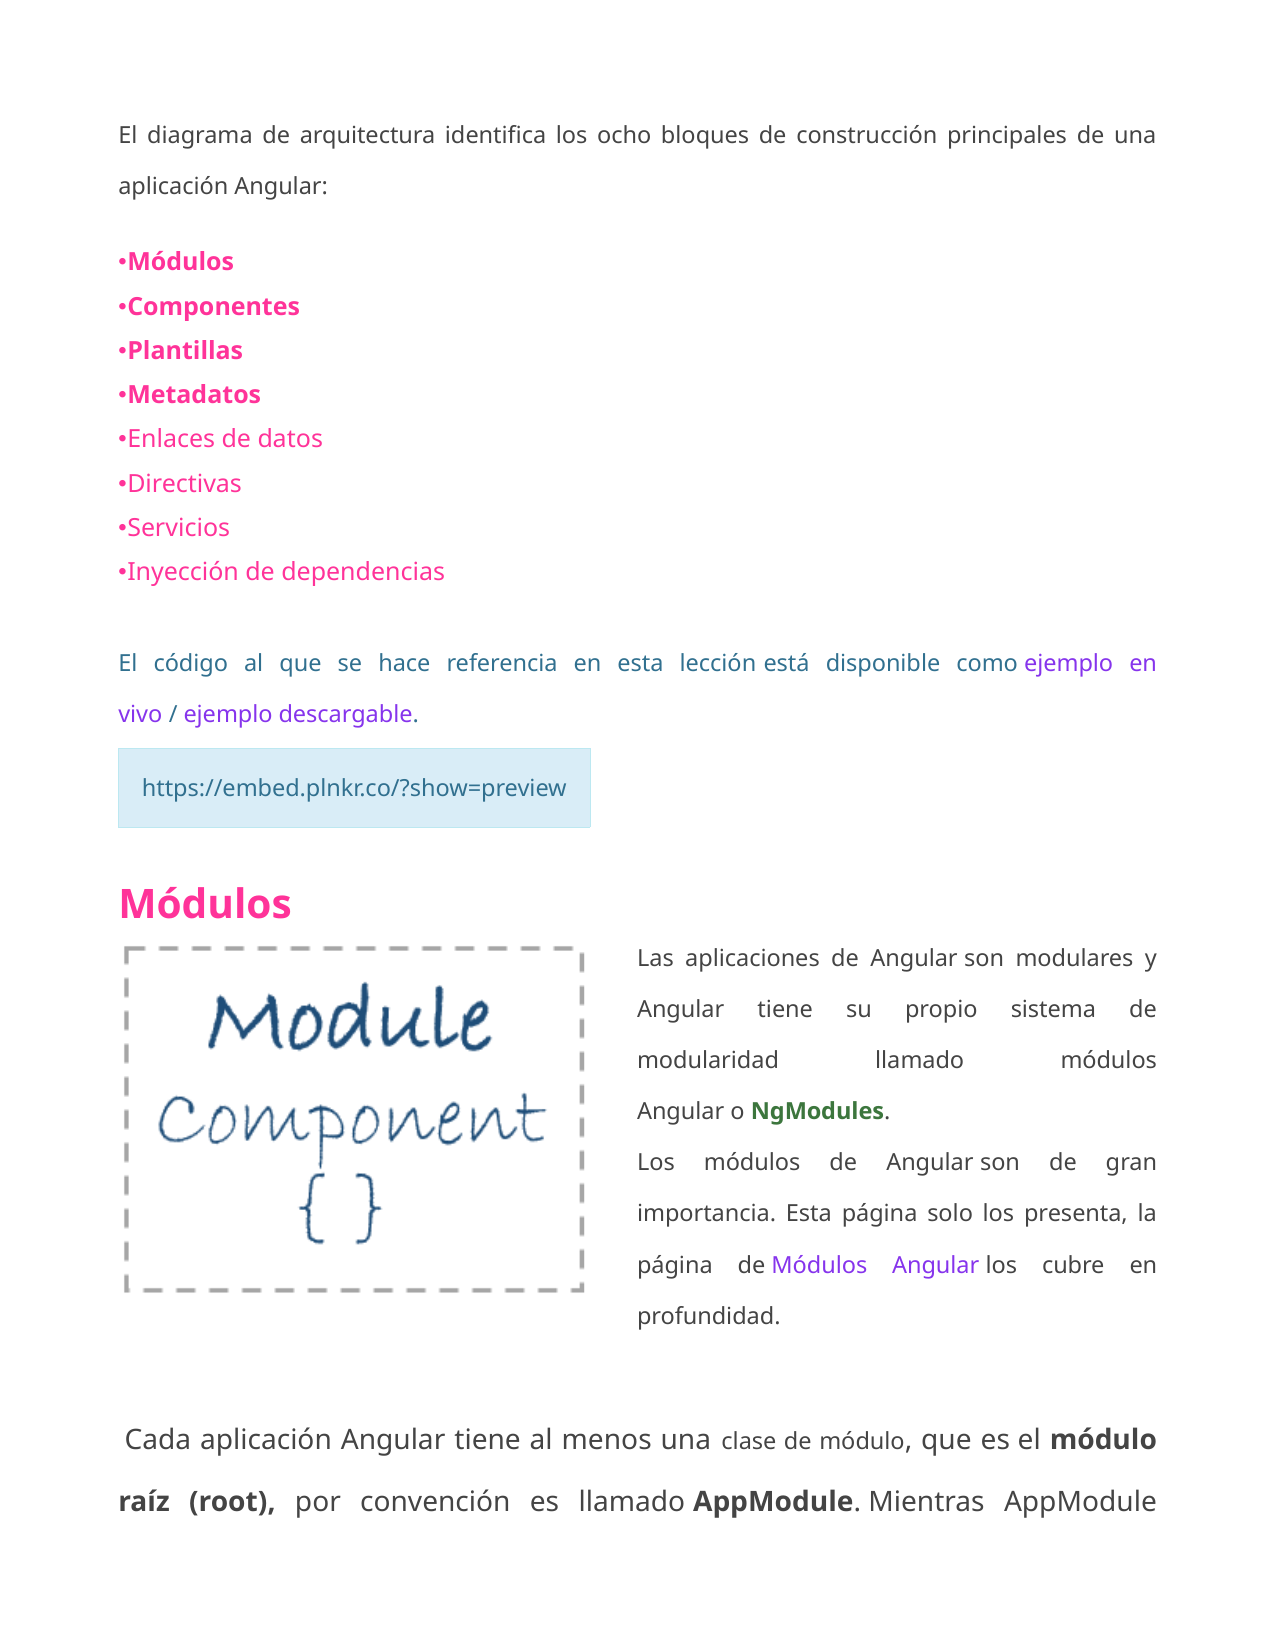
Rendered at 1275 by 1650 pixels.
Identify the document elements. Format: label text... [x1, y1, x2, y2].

text [591, 748, 1157, 827]
list Plantillas [118, 332, 1157, 366]
list Directivas [118, 465, 1157, 499]
text Las aplicaciones de Angular son modulares y Angular tiene su propio sistema de modularidad llamado módulos Angular o NgModules. [590, 941, 1157, 1126]
list Inyección de dependencias [118, 554, 1157, 588]
picture [118, 941, 590, 1301]
list Servicios [118, 509, 1157, 543]
text Cada aplicación Angular tiene al menos una clase de módulo, que es el módulo raíz (root), por convención es llamado AppModule. Mientras AppModule [118, 1419, 1157, 1519]
list Módulos [118, 244, 1157, 278]
list Componentes [118, 288, 1157, 322]
text El código al que se hace referencia en esta lección está disponible como ejemplo en vivo / ejemplo descargable. [118, 598, 1157, 729]
text https://embed.plnkr.co/?show=preview [119, 749, 590, 827]
list Metadatos [118, 377, 1157, 411]
list Enlaces de datos [118, 421, 1157, 455]
subtitle Módulos [118, 875, 1157, 930]
text El diagrama de arquitectura identifica los ocho bloques de construcción principales de una aplicación Angular: [118, 118, 1157, 201]
text Los módulos de Angular son de gran importancia. Esta página solo los presenta, la página de Módulos Angular los cubre en profundidad. [118, 1146, 1157, 1331]
